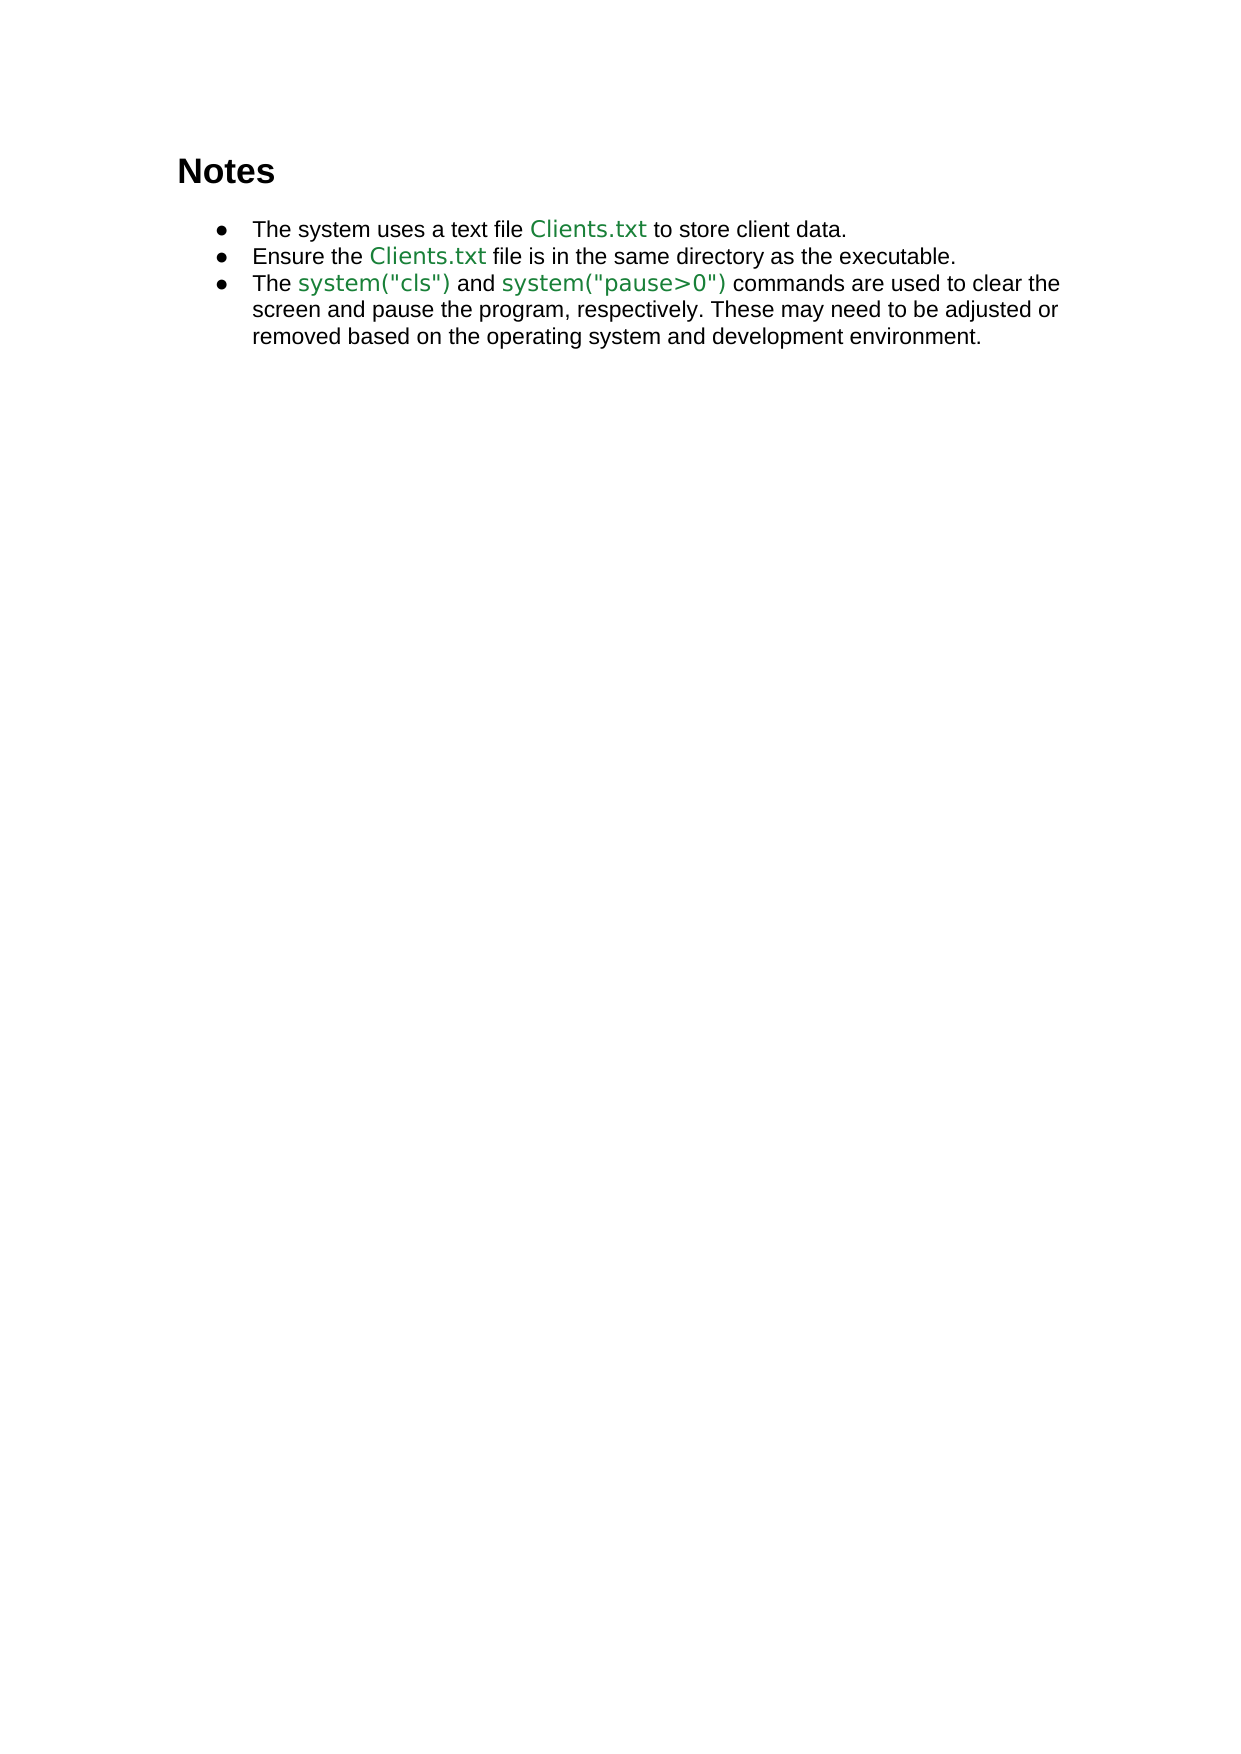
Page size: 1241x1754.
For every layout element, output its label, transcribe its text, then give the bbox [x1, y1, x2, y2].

list The system uses a text file Clients.txt to store client data. [214, 216, 1090, 243]
subtitle Notes [177, 150, 1090, 191]
list The system("cls") and system("pause>0") commands are used to clear the screen and pause the program, respectively. These may need to be adjusted or removed based on the operating system and development environment. [214, 269, 1090, 349]
list Ensure the Clients.txt file is in the same directory as the executable. [214, 243, 1090, 269]
